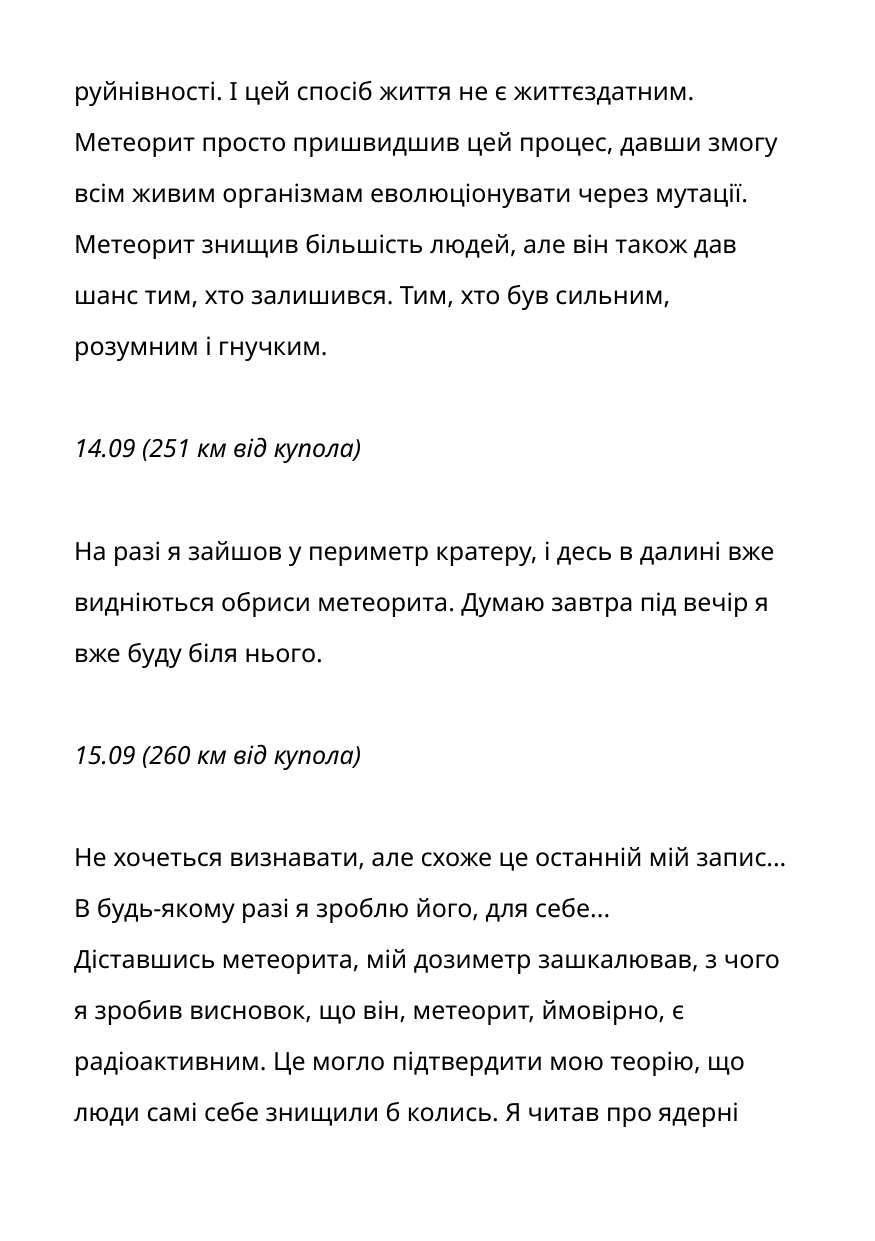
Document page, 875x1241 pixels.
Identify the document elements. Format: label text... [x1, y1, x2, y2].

text Не хочеться визнавати, але схоже це останній мій запис... В будь-якому разі я зроблю його, для себе... [74, 839, 800, 924]
text 14.09 (251 км від купола) [74, 431, 800, 465]
text 15.09 (260 км від купола) [74, 737, 800, 771]
text Діставшись метеорита, мій дозиметр зашкалював, з чого я зробив висновок, що він, метеорит, ймовірно, є радіоактивним. Це могло підтвердити мою теорію, що люди самі себе знищили б колись. Я читав про ядерні [74, 942, 800, 1129]
text На разі я зайшов у периметр кратеру, і десь в далині вже видніються обриси метеорита. Думаю завтра під вечір я вже буду біля нього. [74, 533, 800, 669]
text руйнівності. І цей спосіб життя не є життєздатним. Метеорит просто пришвидшив цей процес, давши змогу всім живим організмам еволюціонувати через мутації. Метеорит знищив більшість людей, але він також дав шанс тим, хто залишився. Тим, хто був сильним, розумним і гнучким. [74, 74, 800, 363]
